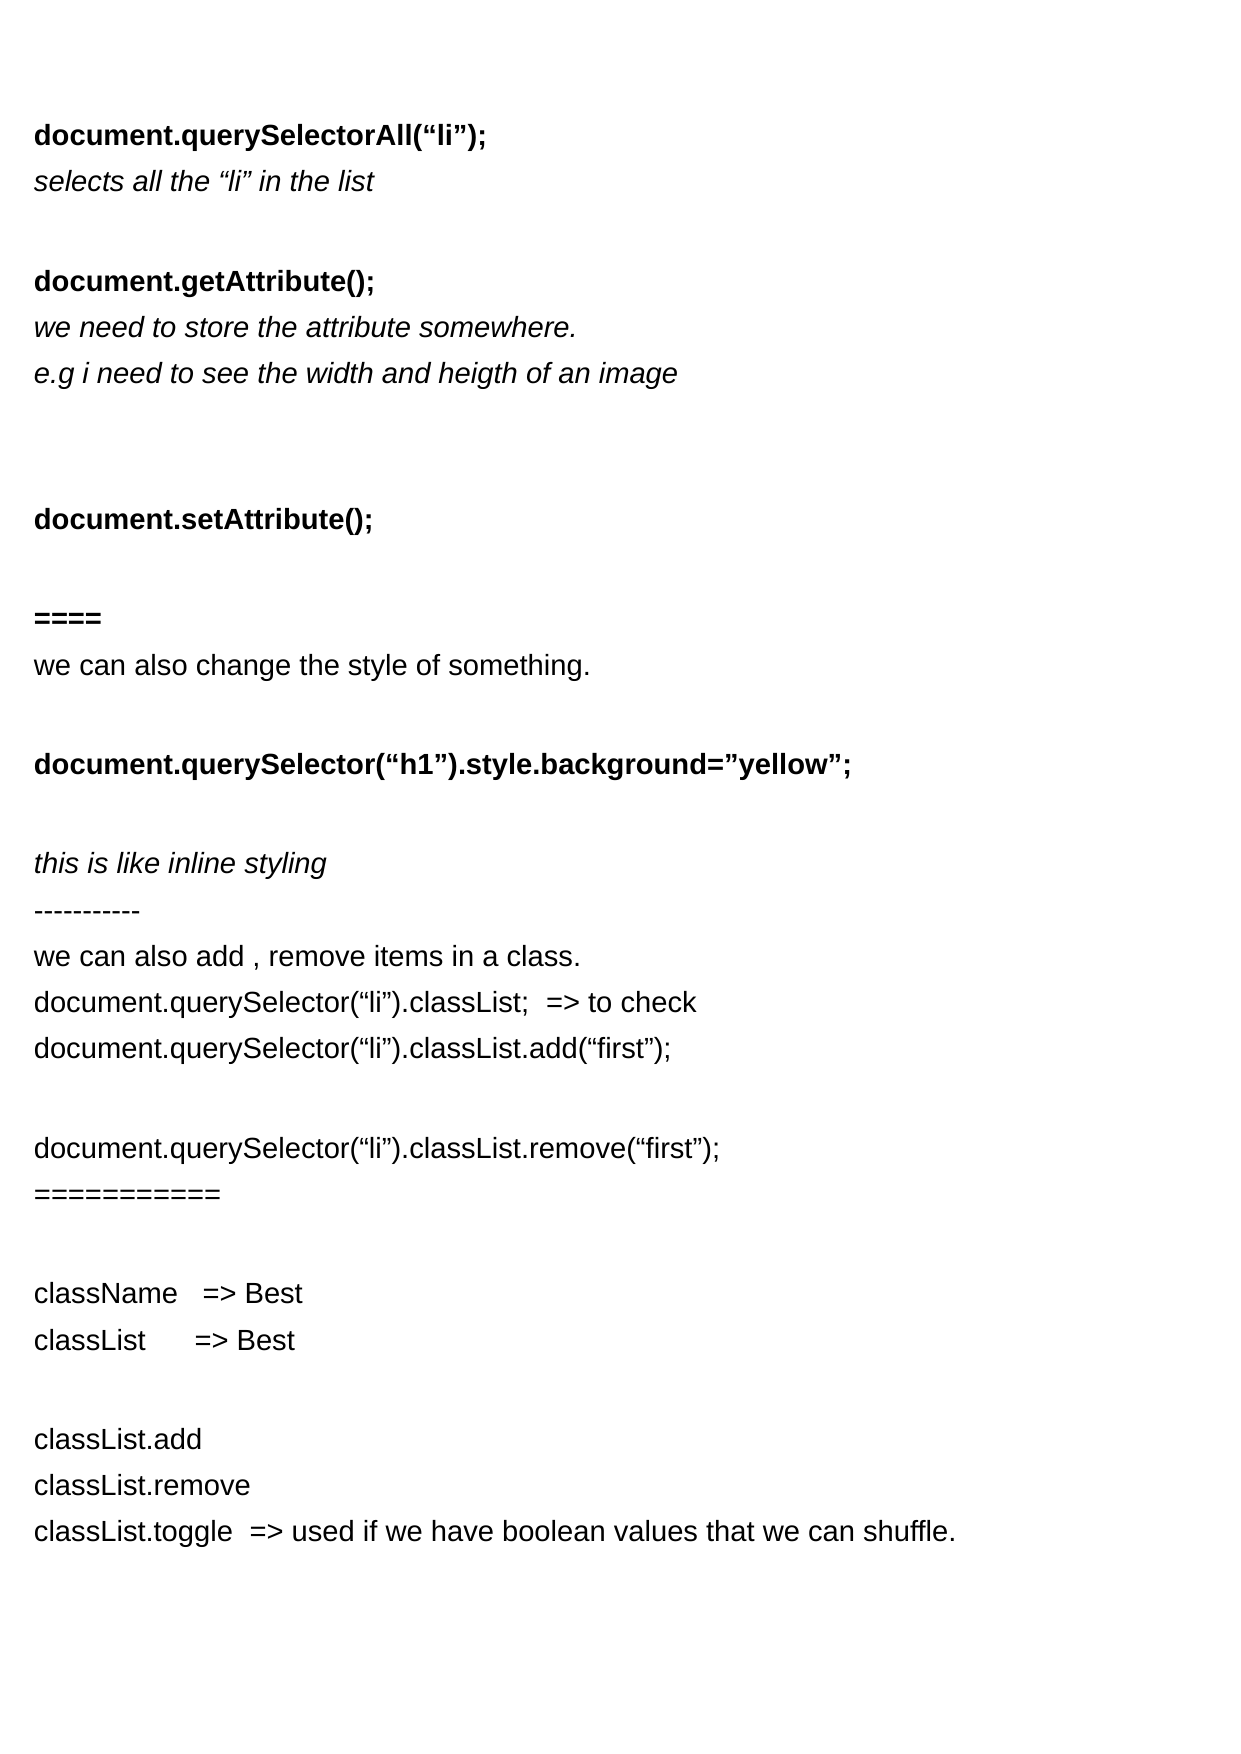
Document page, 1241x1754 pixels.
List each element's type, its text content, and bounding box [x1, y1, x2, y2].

text document.setAttribute(); [34, 502, 1122, 535]
text =========== [34, 1177, 1122, 1210]
text document.querySelector(“li”).classList.add(“first”); [34, 1031, 1122, 1065]
text document.getAttribute(); [34, 264, 1122, 297]
text document.querySelectorAll(“li”); [34, 118, 1122, 152]
text e.g i need to see the width and heigth of an image [34, 356, 1122, 390]
text className => Best [34, 1276, 1122, 1310]
text ==== [34, 601, 1122, 635]
text this is like inline styling [34, 846, 1122, 880]
text we can also change the style of something. [34, 647, 1122, 681]
text document.querySelector(“li”).classList; => to check [34, 985, 1122, 1018]
text classList.add [34, 1422, 1122, 1455]
text we need to store the attribute somewhere. [34, 310, 1122, 343]
text classList.toggle => used if we have boolean values that we can shuffle. [34, 1514, 1122, 1548]
text document.querySelector(“li”).classList.remove(“first”); [34, 1131, 1122, 1164]
text selects all the “li” in the list [34, 164, 1122, 198]
text classList.remove [34, 1468, 1122, 1502]
text classList => Best [34, 1322, 1122, 1356]
text document.querySelector(“h1”).style.background=”yellow”; [34, 747, 1122, 780]
text we can also add , remove items in a class. [34, 939, 1122, 972]
text ----------- [34, 892, 1122, 926]
